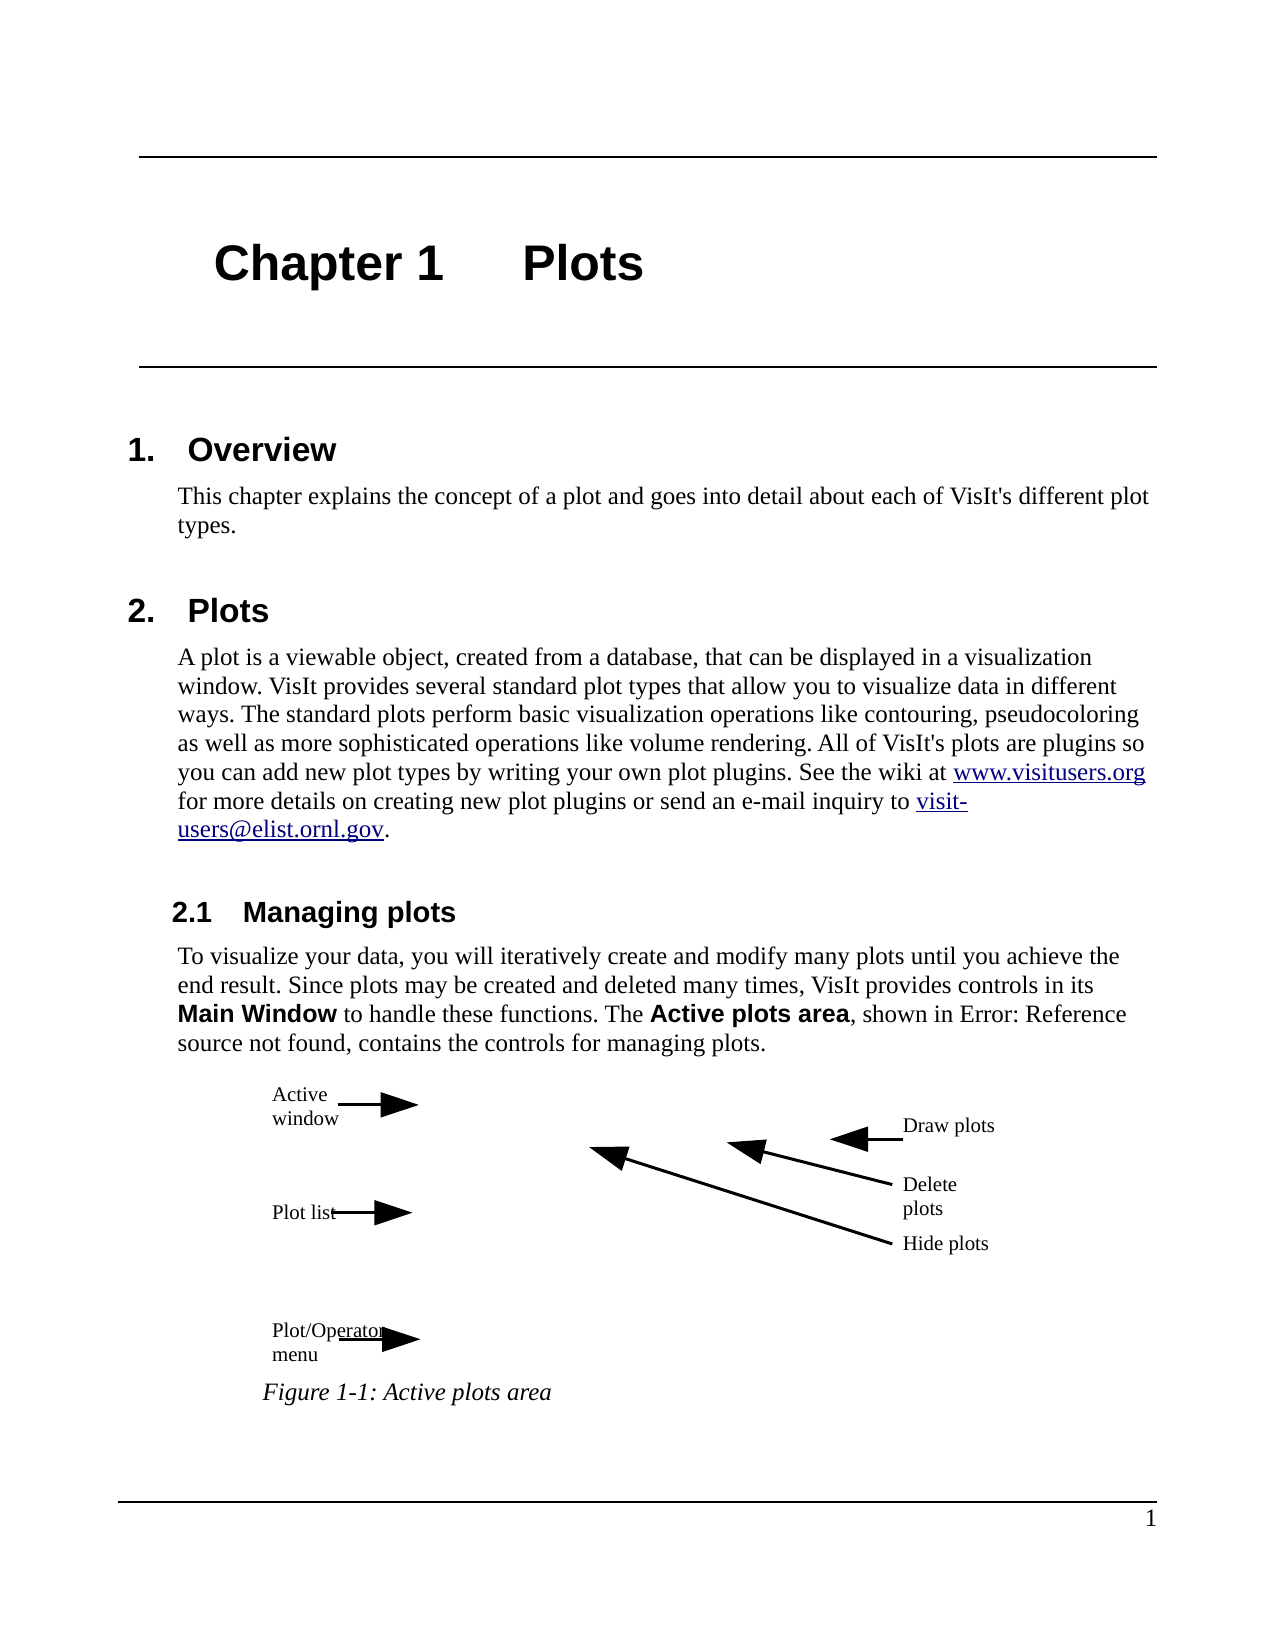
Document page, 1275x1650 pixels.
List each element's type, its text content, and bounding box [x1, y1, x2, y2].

title Plots [138, 157, 1157, 368]
text Figure 1-1: Active plots area [262, 1081, 1012, 1406]
text A plot is a viewable object, created from a database, that can be displayed in a visualization window. VisIt provides several standard plot types that allow you to visualize data in different ways. The standard plots perform basic visualization operations like contouring, pseudocoloring as well as more sophisticated operations like volume rendering. All of VisIt's plots are plugins so you can add new plot types by writing your own plot plugins. See the wiki at www.visitusers.org for more details on creating new plot plugins or send an e-mail inquiry to visit-users@elist.ornl.gov. [177, 642, 1157, 843]
text This chapter explains the concept of a plot and goes into detail about each of VisIt's different plot types. [177, 481, 1157, 539]
subtitle Overview [118, 430, 1157, 469]
text [262, 1406, 1012, 1432]
subtitle Plots [118, 591, 1157, 629]
subtitle Managing plots [163, 895, 1157, 929]
text To visualize your data, you will iteratively create and modify many plots until you achieve the end result. Since plots may be created and deleted many times, VisIt provides controls in its Main Window to handle these functions. The Active plots area, shown in Error: Reference source not found, contains the controls for managing plots. [177, 941, 1157, 1056]
text [262, 1068, 1012, 1081]
